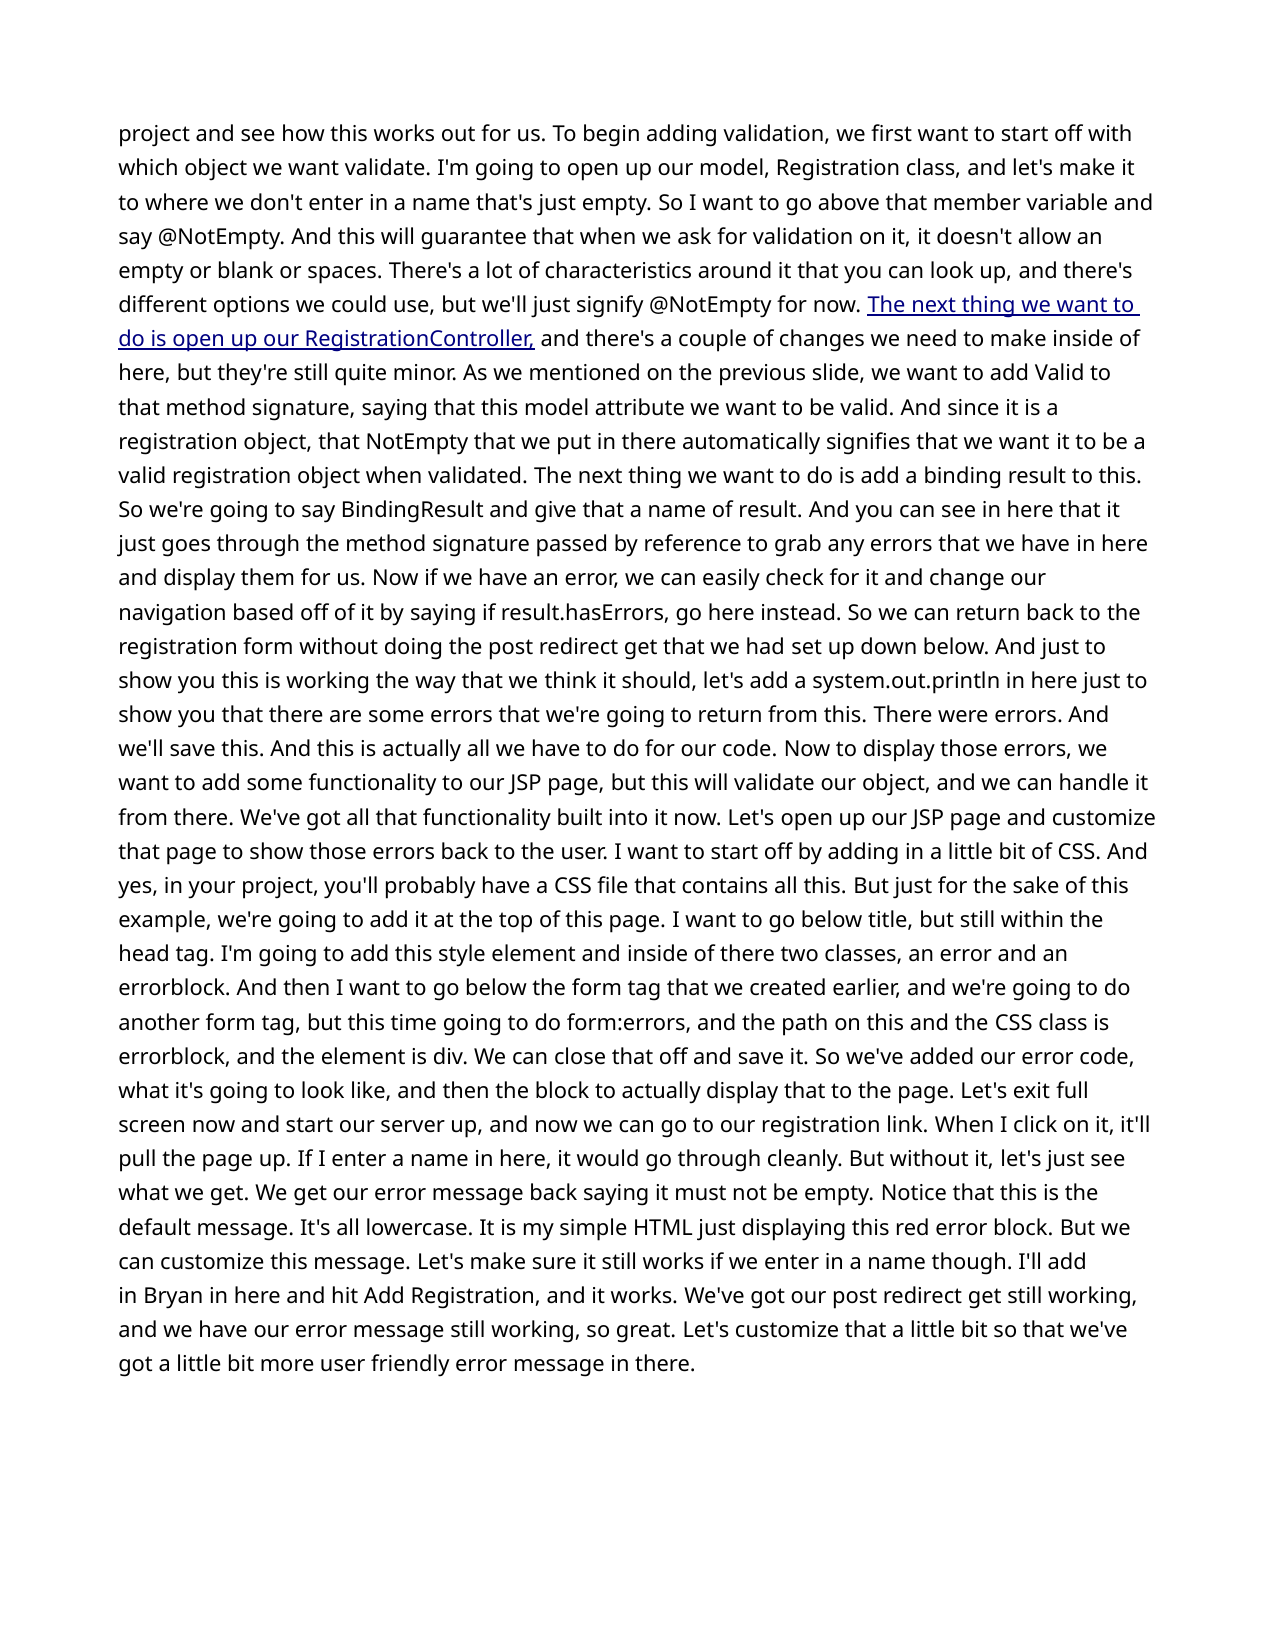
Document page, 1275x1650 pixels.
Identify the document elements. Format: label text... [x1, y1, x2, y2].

text project and see how this works out for us. To begin adding validation, we first want to start off with which object we want validate. I'm going to open up our model, Registration class, and let's make it to where we don't enter in a name that's just empty. So I want to go above that member variable and say @NotEmpty. And this will guarantee that when we ask for validation on it, it doesn't allow an empty or blank or spaces. There's a lot of characteristics around it that you can look up, and there's different options we could use, but we'll just signify @NotEmpty for now. The next thing we want to do is open up our RegistrationController, and there's a couple of changes we need to make inside of here, but they're still quite minor. As we mentioned on the previous slide, we want to add Valid to that method signature, saying that this model attribute we want to be valid. And since it is a registration object, that NotEmpty that we put in there automatically signifies that we want it to be a valid registration object when validated. The next thing we want to do is add a binding result to this. So we're going to say BindingResult and give that a name of result. And you can see in here that it just goes through the method signature passed by reference to grab any errors that we have in here and display them for us. Now if we have an error, we can easily check for it and change our navigation based off of it by saying if result.hasErrors, go here instead. So we can return back to the registration form without doing the post redirect get that we had set up down below. And just to show you this is working the way that we think it should, let's add a system.out.println in here just to show you that there are some errors that we're going to return from this. There were errors. And we'll save this. And this is actually all we have to do for our code. Now to display those errors, we want to add some functionality to our JSP page, but this will validate our object, and we can handle it from there. We've got all that functionality built into it now. Let's open up our JSP page and customize that page to show those errors back to the user. I want to start off by adding in a little bit of CSS. And yes, in your project, you'll probably have a CSS file that contains all this. But just for the sake of this example, we're going to add it at the top of this page. I want to go below title, but still within the head tag. I'm going to add this style element and inside of there two classes, an error and an errorblock. And then I want to go below the form tag that we created earlier, and we're going to do another form tag, but this time going to do form:errors, and the path on this and the CSS class is errorblock, and the element is div. We can close that off and save it. So we've added our error code, what it's going to look like, and then the block to actually display that to the page. Let's exit full screen now and start our server up, and now we can go to our registration link. When I click on it, it'll pull the page up. If I enter a name in here, it would go through cleanly. But without it, let's just see what we get. We get our error message back saying it must not be empty. Notice that this is the default message. It's all lowercase. It is my simple HTML just displaying this red error block. But we can customize this message. Let's make sure it still works if we enter in a name though. I'll add in Bryan in here and hit Add Registration, and it works. We've got our post redirect get still working, and we have our error message still working, so great. Let's customize that a little bit so that we've got a little bit more user friendly error message in there. [118, 118, 1157, 1378]
